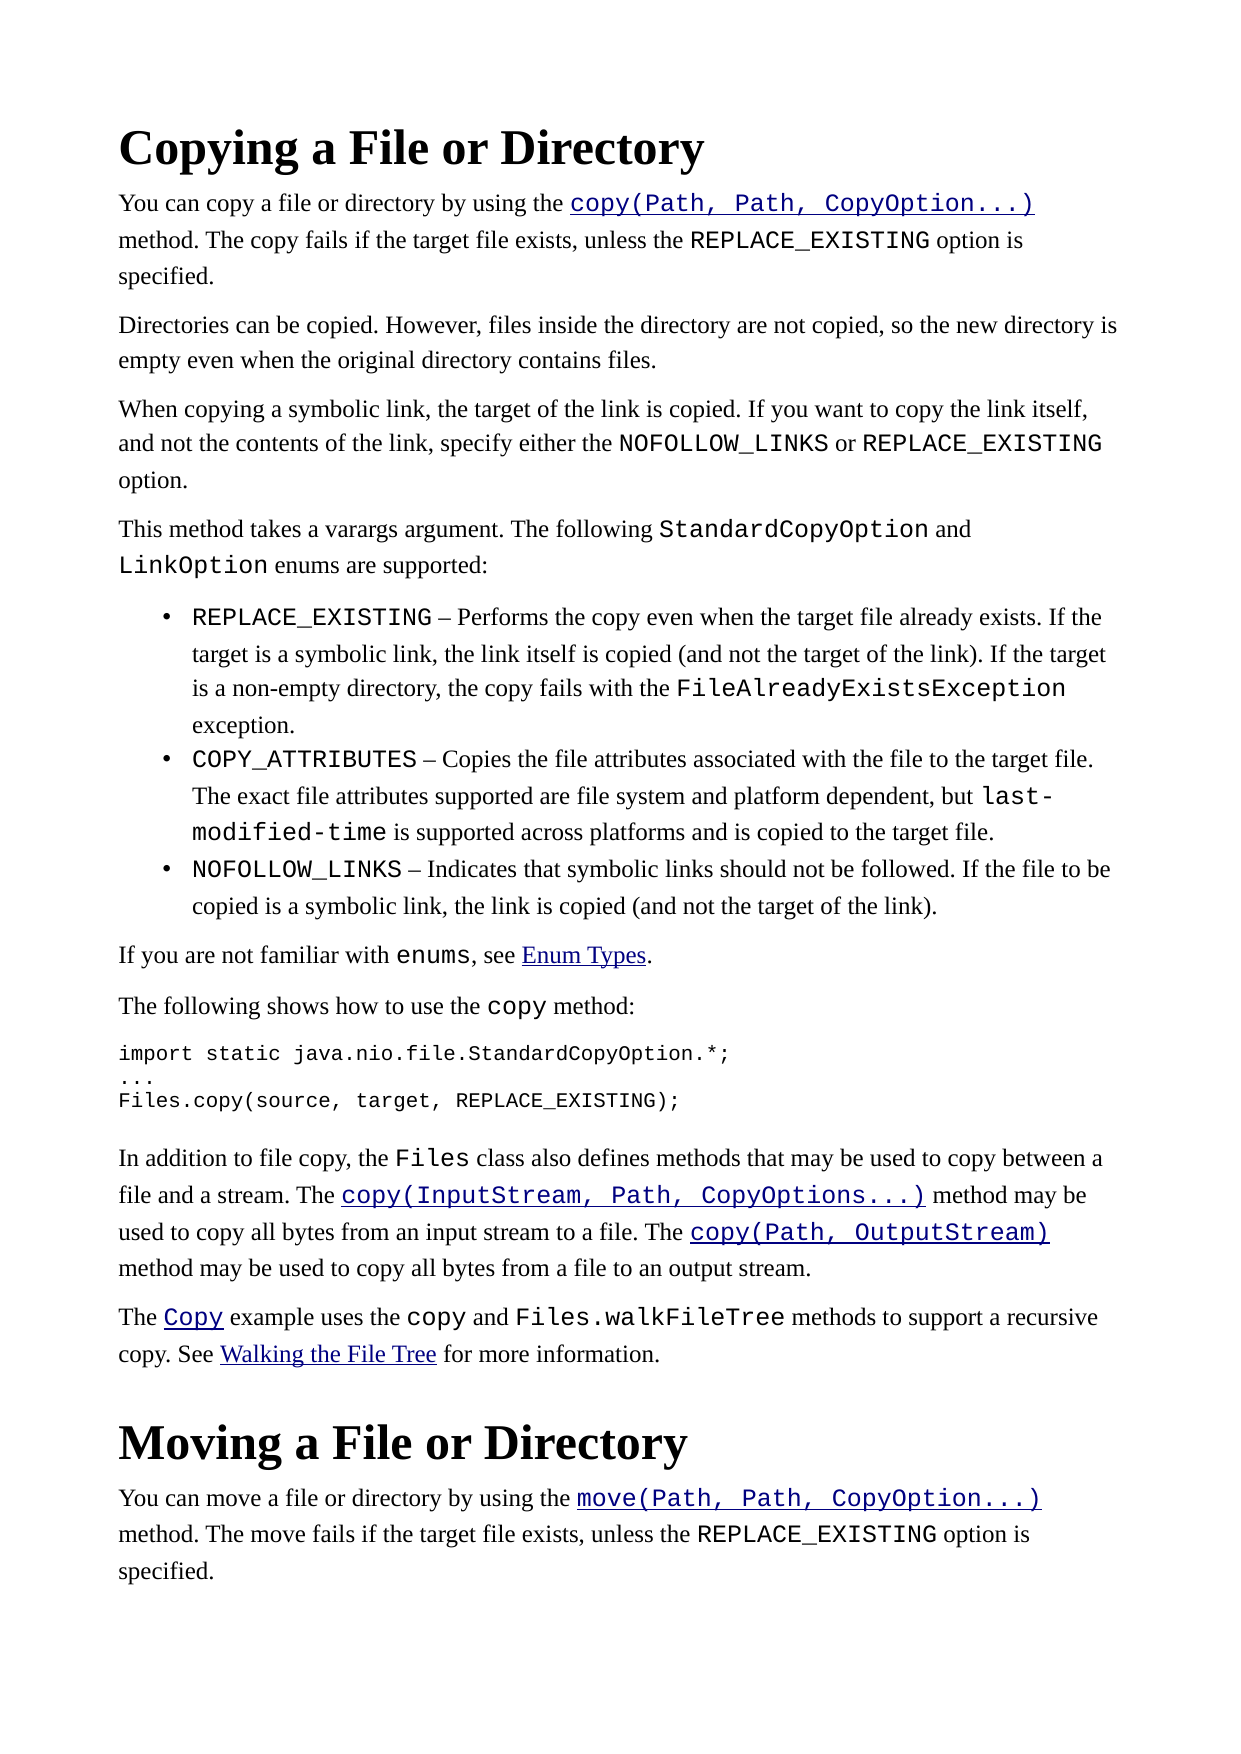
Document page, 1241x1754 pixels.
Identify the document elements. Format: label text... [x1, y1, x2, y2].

text In addition to file copy, the Files class also defines methods that may be used to copy between a file and a stream. The copy(InputStream, Path, CopyOptions...) method may be used to copy all bytes from an input stream to a file. The copy(Path, OutputStream) method may be used to copy all bytes from a file to an output stream. [118, 1143, 1122, 1282]
list NOFOLLOW_LINKS – Indicates that symbolic links should not be followed. If the file to be copied is a symbolic link, the link is copied (and not the target of the link). [162, 854, 1122, 919]
list COPY_ATTRIBUTES – Copies the file attributes associated with the file to the target file. The exact file attributes supported are file system and platform dependent, but last-modified-time is supported across platforms and is copied to the target file. [162, 744, 1122, 848]
text import static java.nio.file.StandardCopyOption.*; [118, 1043, 1122, 1067]
text Directories can be copied. However, files inside the directory are not copied, so the new directory is empty even when the original directory contains files. [118, 310, 1122, 373]
text This method takes a varargs argument. The following StandardCopyOption and LinkOption enums are supported: [118, 514, 1122, 581]
text The following shows how to use the copy method: [118, 991, 1122, 1022]
text You can move a file or directory by using the move(Path, Path, CopyOption...) method. The move fails if the target file exists, unless the REPLACE_EXISTING option is specified. [118, 1483, 1122, 1585]
text ... [118, 1067, 1122, 1090]
text Files.copy(source, target, REPLACE_EXISTING); [118, 1090, 1122, 1114]
text The Copy example uses the copy and Files.walkFileTree methods to support a recursive copy. See Walking the File Tree for more information. [118, 1302, 1122, 1367]
text If you are not familiar with enums, see Enum Types. [118, 940, 1122, 971]
text You can copy a file or directory by using the copy(Path, Path, CopyOption...) method. The copy fails if the target file exists, unless the REPLACE_EXISTING option is specified. [118, 188, 1122, 290]
subtitle Moving a File or Directory [118, 1413, 1122, 1470]
subtitle Copying a File or Directory [118, 118, 1122, 176]
list REPLACE_EXISTING – Performs the copy even when the target file already exists. If the target is a symbolic link, the link itself is copied (and not the target of the link). If the target is a non-empty directory, the copy fails with the FileAlreadyExistsException exception. [162, 602, 1122, 738]
text When copying a symbolic link, the target of the link is copied. If you want to copy the link itself, and not the contents of the link, specify either the NOFOLLOW_LINKS or REPLACE_EXISTING option. [118, 394, 1122, 494]
